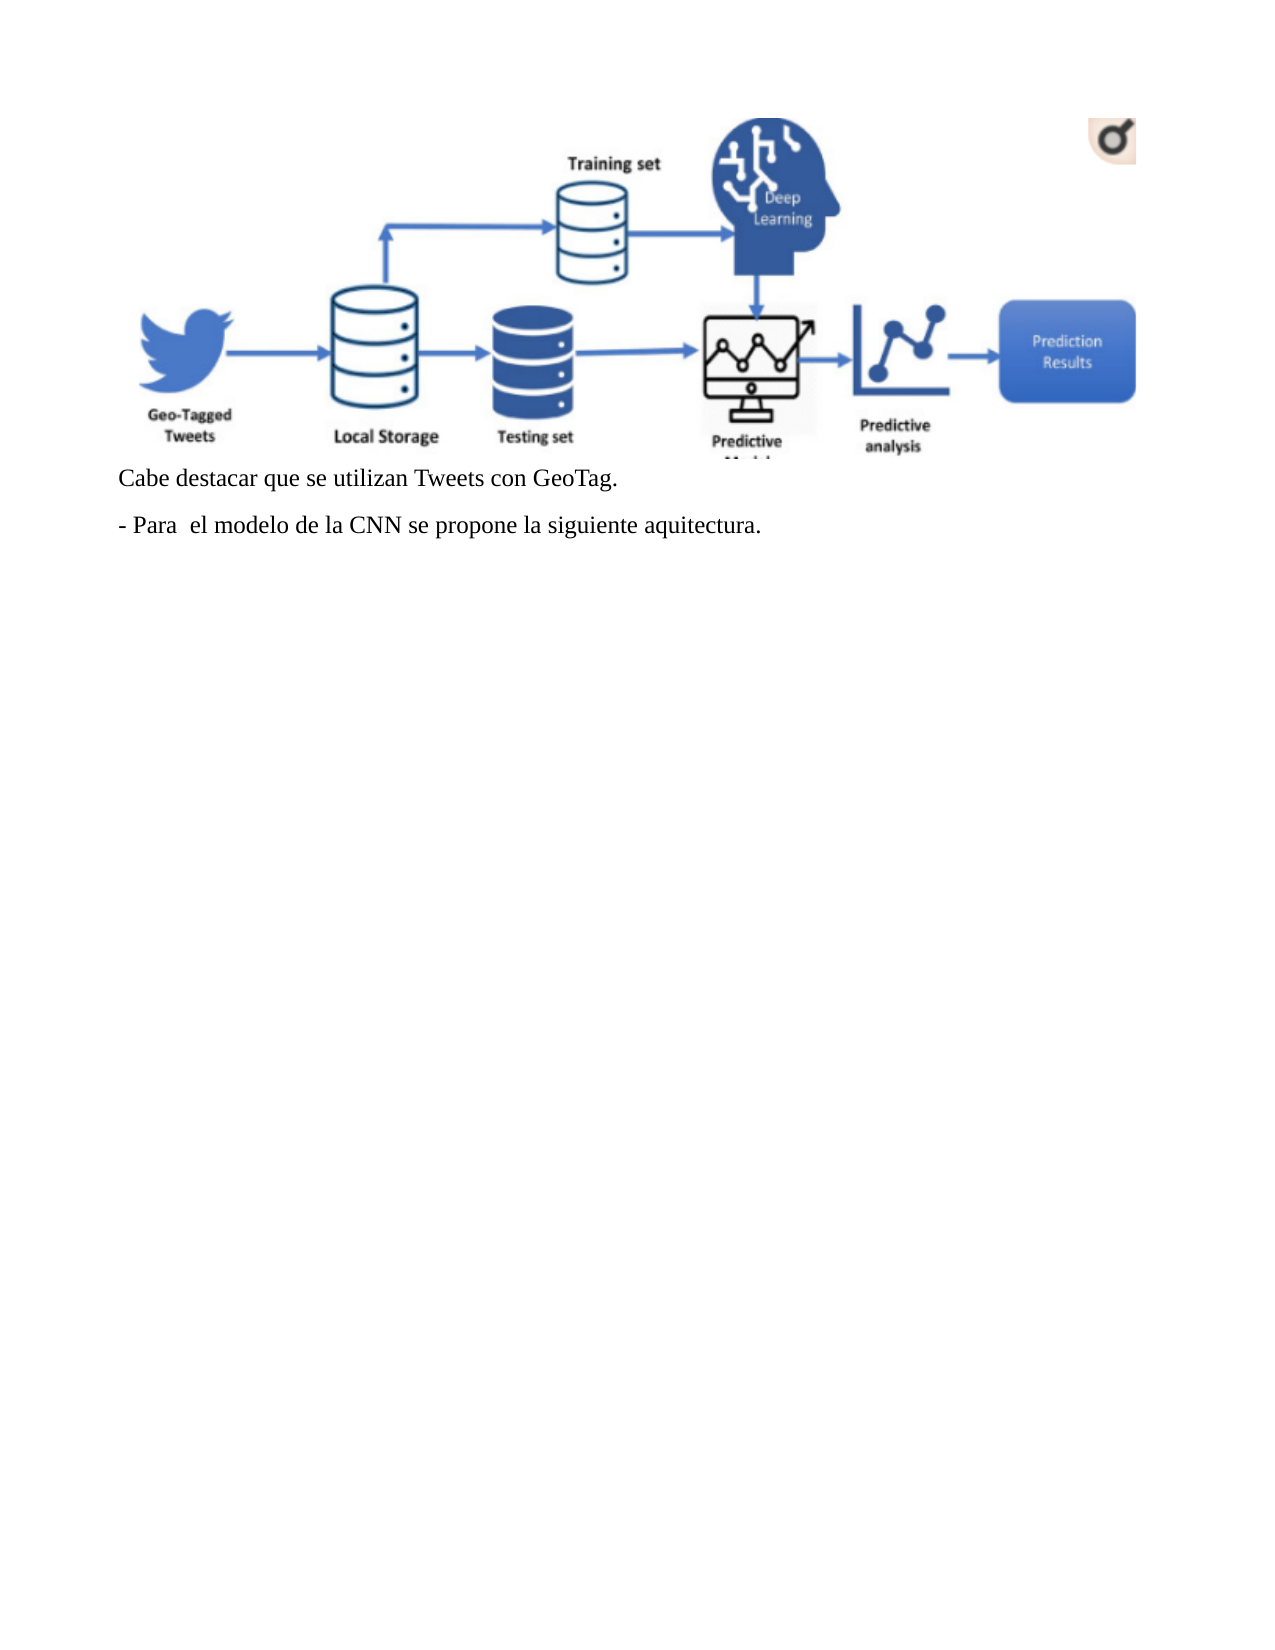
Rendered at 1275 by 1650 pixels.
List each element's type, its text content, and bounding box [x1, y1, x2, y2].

text Cabe destacar que se utilizan Tweets con GeoTag. [118, 118, 1157, 492]
text - Para el modelo de la CNN se propone la siguiente aquitectura. [118, 511, 1157, 539]
picture [139, 118, 1137, 459]
